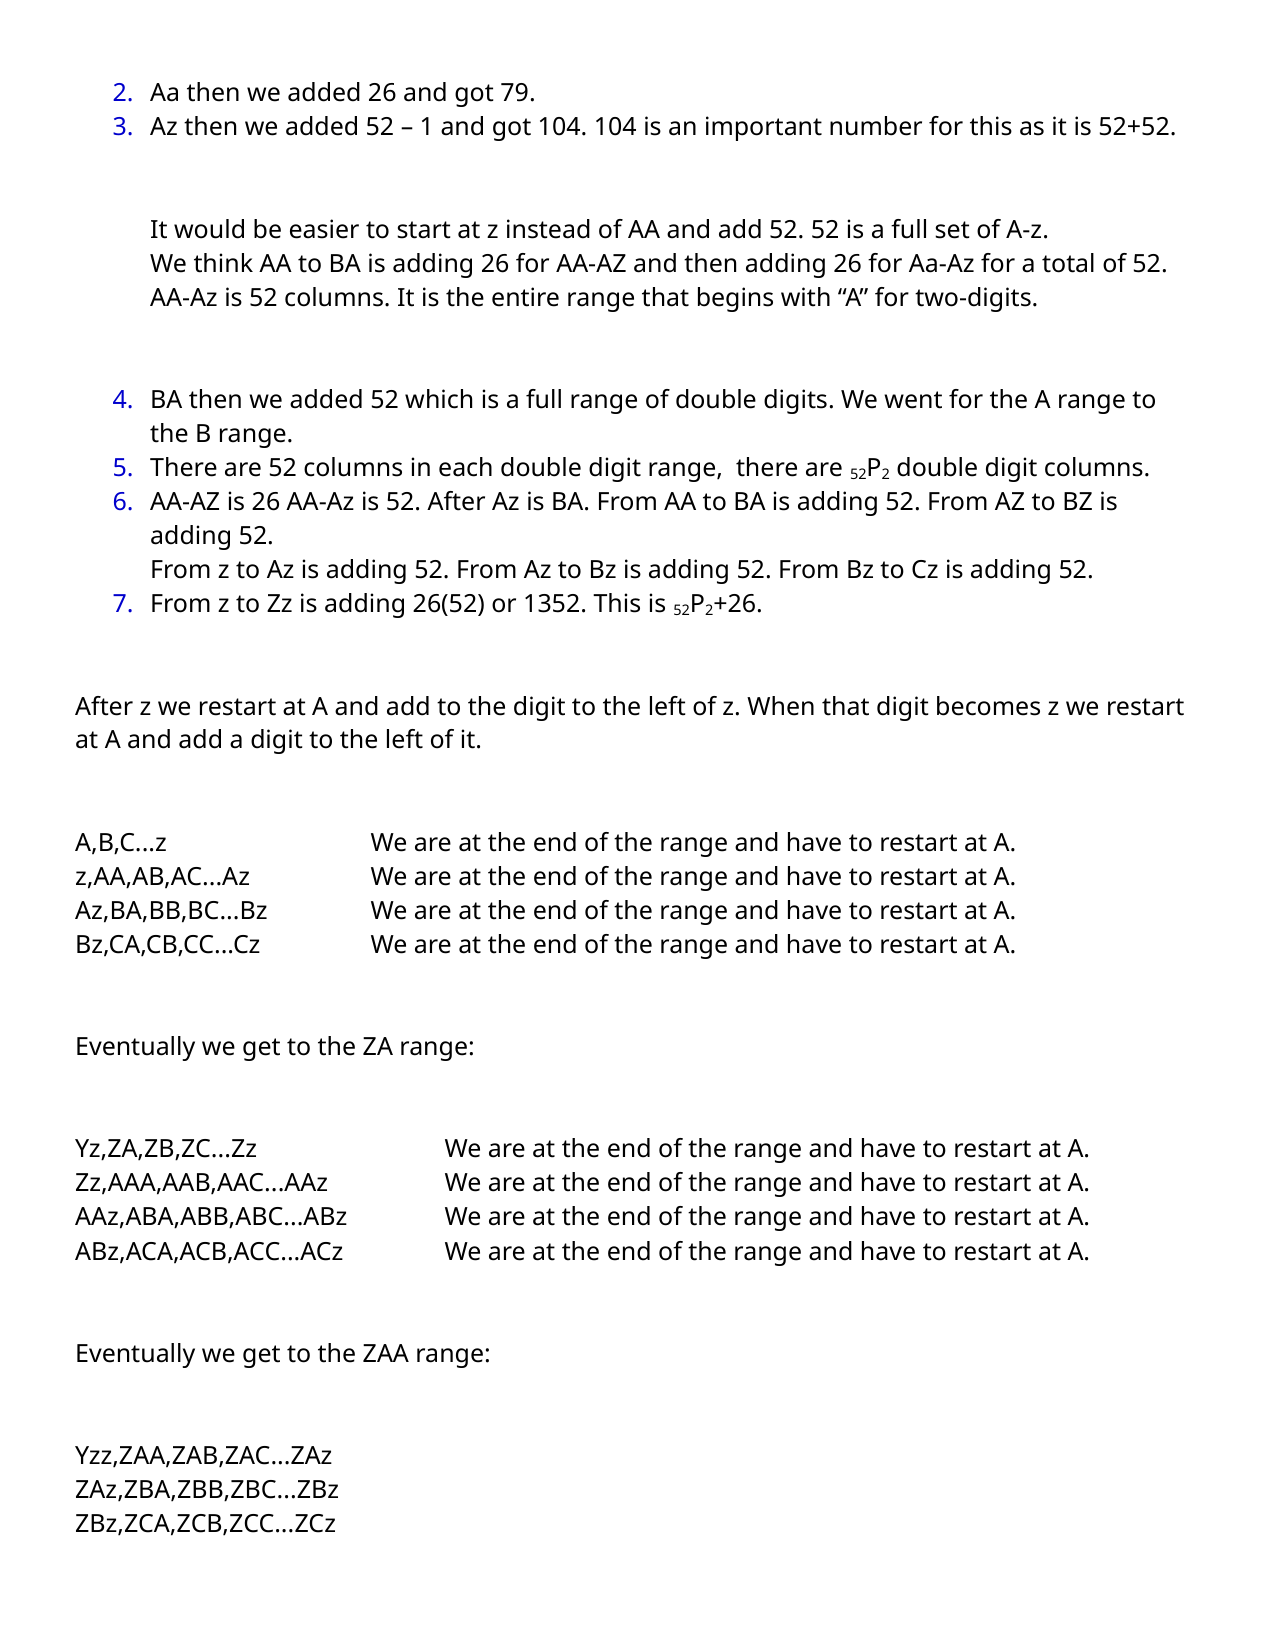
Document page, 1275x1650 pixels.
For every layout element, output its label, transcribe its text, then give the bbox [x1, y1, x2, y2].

text Eventually we get to the ZA range: [75, 1029, 1200, 1063]
text AAz,ABA,ABB,ABC...ABz We are at the end of the range and have to restart at A. [75, 1199, 1200, 1233]
text A,B,C...z We are at the end of the range and have to restart at A. [75, 824, 1200, 858]
list Aa then we added 26 and got 79. [112, 75, 1200, 109]
text Yz,ZA,ZB,ZC...Zz We are at the end of the range and have to restart at A. [75, 1131, 1200, 1165]
list There are 52 columns in each double digit range, there are 52P2 double digit columns. [112, 450, 1200, 484]
list It would be easier to start at z instead of AA and add 52. 52 is a full set of A-z. [112, 211, 1200, 245]
text Eventually we get to the ZAA range: [75, 1335, 1200, 1369]
text Yzz,ZAA,ZAB,ZAC...ZAz [75, 1437, 1200, 1472]
text ZAz,ZBA,ZBB,ZBC...ZBz [75, 1472, 1200, 1506]
list We think AA to BA is adding 26 for AA-AZ and then adding 26 for Aa-Az for a total of 52. AA-Az is 52 columns. It is the entire range that begins with “A” for two-digits. [112, 245, 1200, 313]
list Az then we added 52 – 1 and got 104. 104 is an important number for this as it is 52+52. [112, 109, 1200, 143]
list From z to Zz is adding 26(52) or 1352. This is 52P2+26. [112, 586, 1200, 620]
text After z we restart at A and add to the digit to the left of z. When that digit becomes z we restart at A and add a digit to the left of it. [75, 688, 1200, 756]
text Zz,AAA,AAB,AAC...AAz We are at the end of the range and have to restart at A. [75, 1165, 1200, 1199]
text Bz,CA,CB,CC...Cz We are at the end of the range and have to restart at A. [75, 927, 1200, 961]
text z,AA,AB,AC...Az We are at the end of the range and have to restart at A. [75, 858, 1200, 892]
list From z to Az is adding 52. From Az to Bz is adding 52. From Bz to Cz is adding 52. [112, 552, 1200, 586]
list BA then we added 52 which is a full range of double digits. We went for the A range to the B range. [112, 382, 1200, 450]
text ABz,ACA,ACB,ACC...ACz We are at the end of the range and have to restart at A. [75, 1233, 1200, 1267]
list AA-AZ is 26 AA-Az is 52. After Az is BA. From AA to BA is adding 52. From AZ to BZ is adding 52. [112, 484, 1200, 552]
text ZBz,ZCA,ZCB,ZCC...ZCz [75, 1506, 1200, 1540]
text Az,BA,BB,BC...Bz We are at the end of the range and have to restart at A. [75, 892, 1200, 927]
